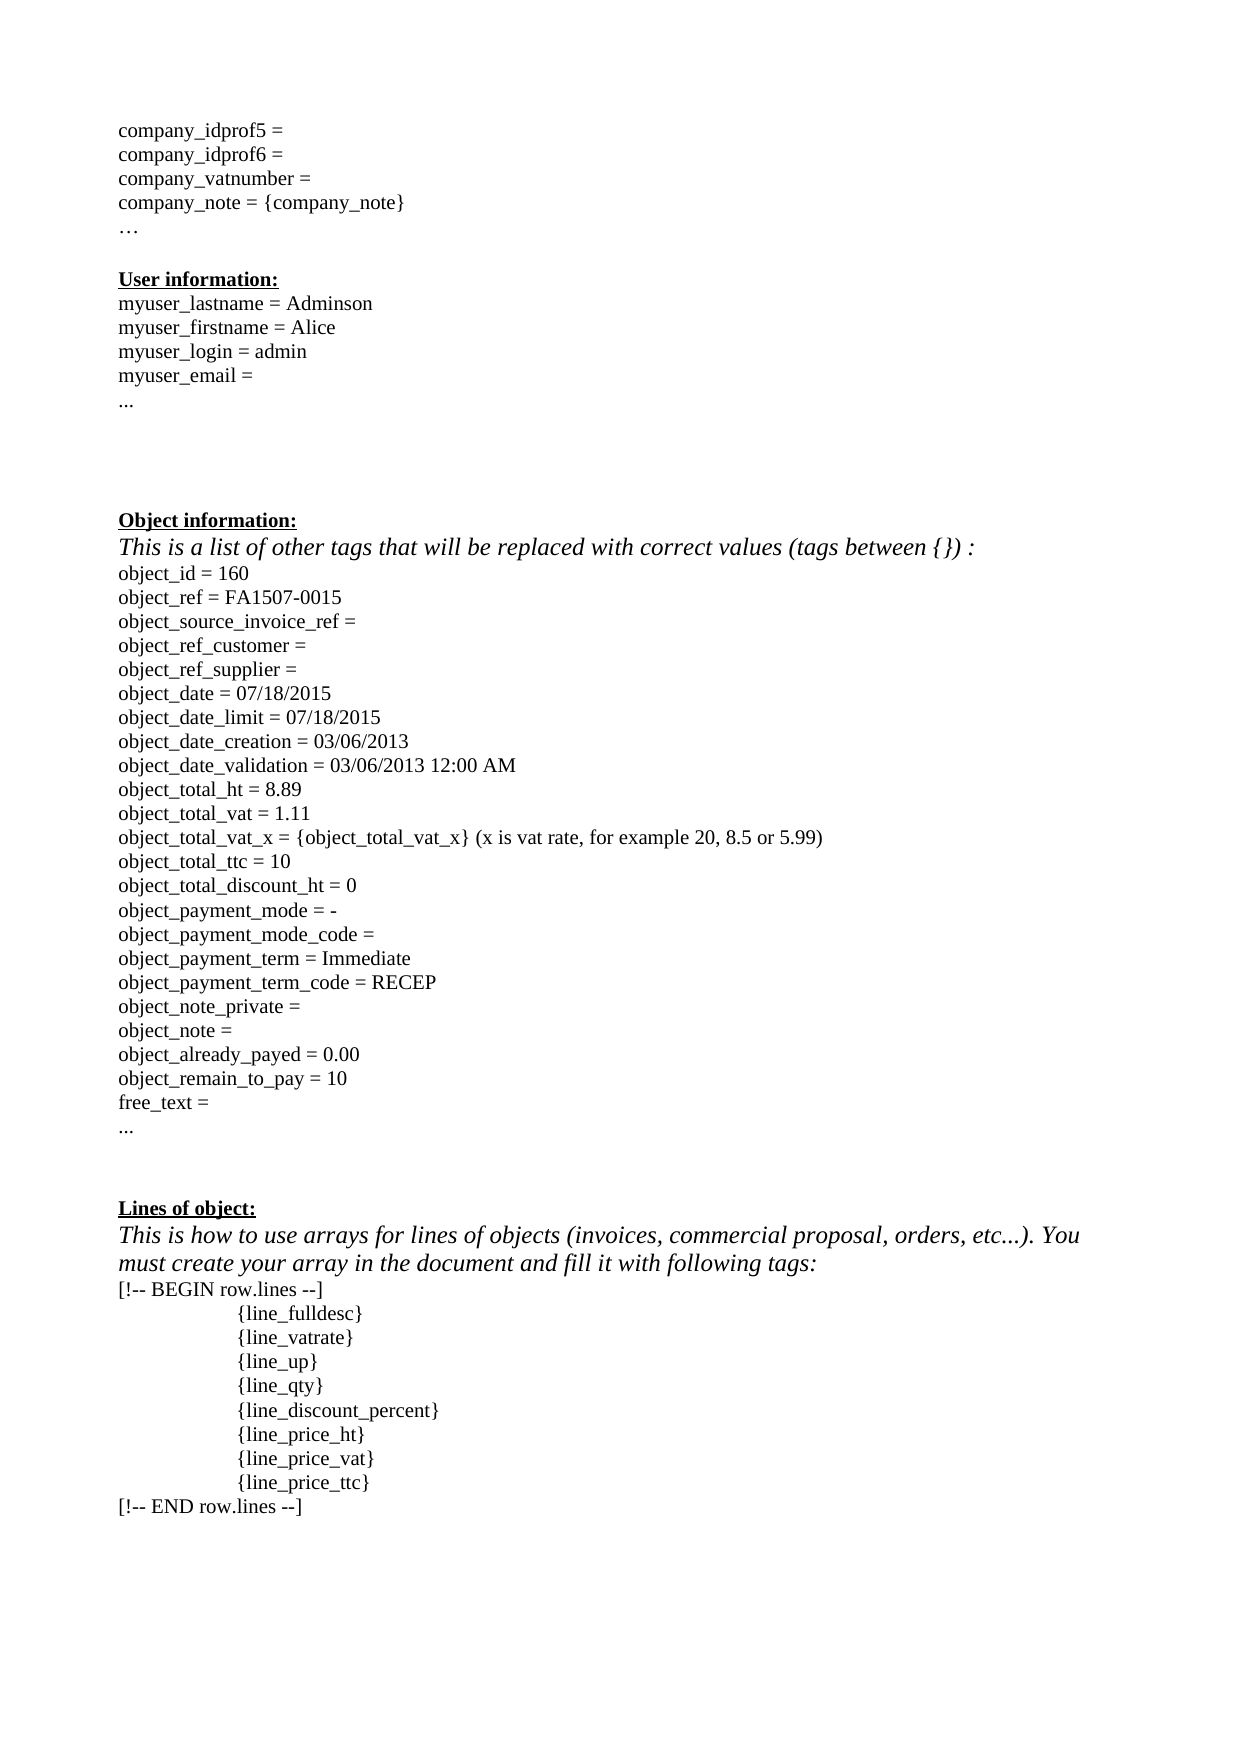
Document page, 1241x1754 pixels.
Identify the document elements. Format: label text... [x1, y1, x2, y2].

text object_note = [118, 1018, 1122, 1042]
text object_id = 160 [118, 561, 1122, 585]
text {line_vatrate} [118, 1325, 1122, 1349]
text free_text = [118, 1090, 1122, 1114]
text object_payment_mode = - [118, 897, 1122, 922]
text object_ref = FA1507-0015 [118, 585, 1122, 609]
text object_payment_term = Immediate [118, 946, 1122, 970]
text ... [118, 1114, 1122, 1138]
text This is how to use arrays for lines of objects (invoices, commercial proposal, orders, etc...). You must create your array in the document and fill it with following tags: [118, 1220, 1122, 1277]
text object_total_ttc = 10 [118, 849, 1122, 873]
text object_payment_mode_code = [118, 922, 1122, 946]
text Object information: [118, 508, 1122, 532]
text myuser_lastname = Adminson [118, 291, 1122, 315]
text company_idprof5 = [118, 118, 1122, 142]
text Lines of object: [118, 1196, 1122, 1220]
text {line_up} [118, 1349, 1122, 1373]
text {line_discount_percent} [118, 1397, 1122, 1422]
text object_source_invoice_ref = [118, 609, 1122, 633]
text object_date_validation = 03/06/2013 12:00 AM [118, 753, 1122, 777]
text User information: [118, 267, 1122, 291]
text [!-- END row.lines --] [118, 1494, 1122, 1518]
text company_idprof6 = [118, 142, 1122, 166]
text [!-- BEGIN row.lines --] [118, 1277, 1122, 1301]
text This is a list of other tags that will be replaced with correct values (tags between {}) : [118, 532, 1122, 561]
text {line_price_ht} [118, 1422, 1122, 1446]
text object_total_discount_ht = 0 [118, 873, 1122, 897]
text {line_qty} [118, 1373, 1122, 1397]
text object_ref_customer = [118, 633, 1122, 657]
text ... [118, 387, 1122, 412]
text object_payment_term_code = RECEP [118, 970, 1122, 994]
text object_total_ht = 8.89 [118, 777, 1122, 801]
text object_note_private = [118, 994, 1122, 1018]
text company_vatnumber = [118, 166, 1122, 190]
text object_total_vat_x = {object_total_vat_x} (x is vat rate, for example 20, 8.5 or 5.99) [118, 825, 1122, 849]
text object_date_creation = 03/06/2013 [118, 729, 1122, 753]
text object_date = 07/18/2015 [118, 681, 1122, 705]
text company_note = {company_note} [118, 190, 1122, 214]
text object_already_payed = 0.00 [118, 1042, 1122, 1066]
text myuser_email = [118, 363, 1122, 387]
text {line_fulldesc} [118, 1301, 1122, 1325]
text {line_price_vat} [118, 1446, 1122, 1470]
text … [118, 214, 1122, 238]
text object_date_limit = 07/18/2015 [118, 705, 1122, 729]
text object_ref_supplier = [118, 657, 1122, 681]
text myuser_firstname = Alice [118, 315, 1122, 339]
text {line_price_ttc} [118, 1470, 1122, 1494]
text object_total_vat = 1.11 [118, 801, 1122, 825]
text myuser_login = admin [118, 339, 1122, 363]
text object_remain_to_pay = 10 [118, 1066, 1122, 1090]
